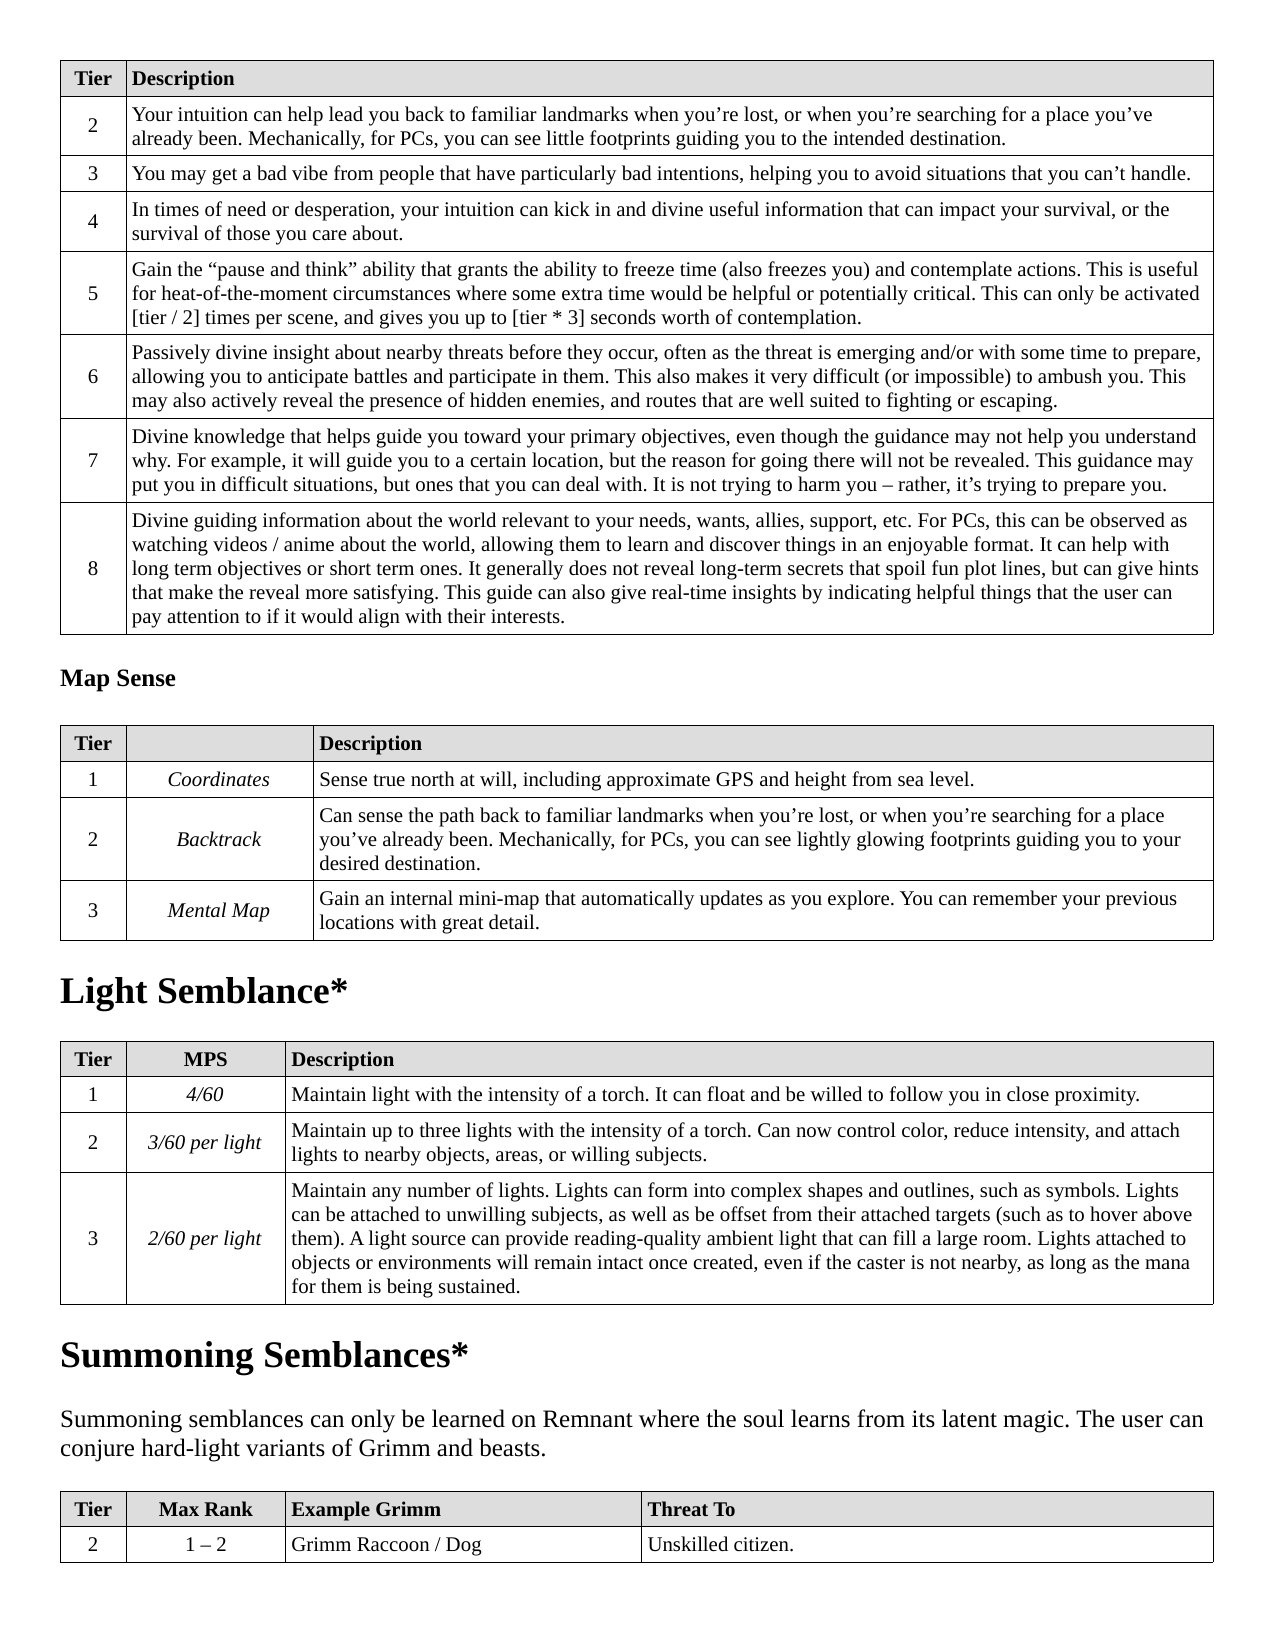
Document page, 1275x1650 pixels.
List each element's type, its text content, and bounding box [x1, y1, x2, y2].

table_cell 1 [61, 762, 126, 797]
table_cell Maintain light with the intensity of a torch. It can float and be willed to follow you in close proximity. [286, 1077, 1213, 1112]
subtitle Map Sense [60, 663, 1215, 691]
table_cell Maintain up to three lights with the intensity of a torch. Can now control color, reduce intensity, and attach lights to nearby objects, areas, or willing subjects. [286, 1113, 1213, 1172]
table_cell Divine guiding information about the world relevant to your needs, wants, allies, support, etc. For PCs, this can be observed as watching videos / anime about the world, allowing them to learn and discover things in an enjoyable format. It can help with long term objectives or short term ones. It generally does not reveal long-term secrets that spoil fun plot lines, but can give hints that make the reveal more satisfying. This guide can also give real-time insights by indicating helpful things that the user can pay attention to if it would align with their interests. [127, 503, 1213, 634]
table_cell Divine knowledge that helps guide you toward your primary objectives, even though the guidance may not help you understand why. For example, it will guide you to a certain location, but the reason for going there will not be revealed. This guidance may put you in difficult situations, but ones that you can deal with. It is not trying to harm you – rather, it’s trying to prepare you. [127, 419, 1213, 502]
table_cell 6 [61, 335, 126, 418]
table_cell In times of need or desperation, your intuition can kick in and divine useful information that can impact your survival, or the survival of those you care about. [127, 192, 1213, 251]
table_cell 2 [61, 1527, 126, 1562]
table_header Max Rank [127, 1492, 285, 1526]
table_cell 3 [61, 156, 126, 191]
table_header Tier [61, 1042, 126, 1076]
table_cell 4/60 [127, 1077, 285, 1112]
table_cell 2 [61, 1113, 126, 1172]
table_header Threat To [642, 1492, 1213, 1526]
table_header Tier [61, 726, 126, 761]
table_cell Your intuition can help lead you back to familiar landmarks when you’re lost, or when you’re searching for a place you’ve already been. Mechanically, for PCs, you can see little footprints guiding you to the intended destination. [127, 97, 1213, 155]
table_cell 2/60 per light [127, 1173, 285, 1304]
table_cell You may get a bad vibe from people that have particularly bad intentions, helping you to avoid situations that you can’t handle. [127, 156, 1213, 191]
table_cell Grimm Raccoon / Dog [286, 1527, 641, 1562]
table_header Description [314, 726, 1213, 761]
table_cell 1 – 2 [127, 1527, 285, 1562]
table_cell 7 [61, 419, 126, 502]
table_cell 2 [61, 97, 126, 155]
table_cell Gain the “pause and think” ability that grants the ability to freeze time (also freezes you) and contemplate actions. This is useful for heat-of-the-moment circumstances where some extra time would be helpful or potentially critical. This can only be activated [tier / 2] times per scene, and gives you up to [tier * 3] seconds worth of contemplation. [127, 252, 1213, 334]
table_cell 8 [61, 503, 126, 634]
table_cell 4 [61, 192, 126, 251]
table_cell 5 [61, 252, 126, 334]
table_cell Passively divine insight about nearby threats before they occur, often as the threat is emerging and/or with some time to prepare, allowing you to anticipate battles and participate in them. This also makes it very difficult (or impossible) to ambush you. This may also actively reveal the presence of hidden enemies, and routes that are well suited to fighting or escaping. [127, 335, 1213, 418]
table_header Description [286, 1042, 1213, 1076]
text Summoning semblances can only be learned on Remnant where the soul learns from its latent magic. The user can conjure hard-light variants of Grimm and beasts. [60, 1404, 1215, 1462]
table_header [127, 726, 313, 761]
table_cell 1 [61, 1077, 126, 1112]
table_cell 3 [61, 881, 126, 940]
table_header Description [127, 61, 1213, 96]
table_cell 2 [61, 798, 126, 880]
table_cell 3 [61, 1173, 126, 1304]
subtitle Light Semblance* [60, 969, 1215, 1012]
table_cell Coordinates [127, 762, 313, 797]
table_cell Can sense the path back to familiar landmarks when you’re lost, or when you’re searching for a place you’ve already been. Mechanically, for PCs, you can see lightly glowing footprints guiding you to your desired destination. [314, 798, 1213, 880]
table_cell Sense true north at will, including approximate GPS and height from sea level. [314, 762, 1213, 797]
table_header Tier [61, 61, 126, 96]
table_cell Unskilled citizen. [642, 1527, 1213, 1562]
table_cell 3/60 per light [127, 1113, 285, 1172]
table_cell Maintain any number of lights. Lights can form into complex shapes and outlines, such as symbols. Lights can be attached to unwilling subjects, as well as be offset from their attached targets (such as to hover above them). A light source can provide reading-quality ambient light that can fill a large room. Lights attached to objects or environments will remain intact once created, even if the caster is not nearby, as long as the mana for them is being sustained. [286, 1173, 1213, 1304]
table_header Tier [61, 1492, 126, 1526]
table_cell Gain an internal mini-map that automatically updates as you explore. You can remember your previous locations with great detail. [314, 881, 1213, 940]
table_cell Backtrack [127, 798, 313, 880]
table_header Example Grimm [286, 1492, 641, 1526]
subtitle Summoning Semblances* [60, 1332, 1215, 1376]
table_cell Mental Map [127, 881, 313, 940]
table_header MPS [127, 1042, 285, 1076]
